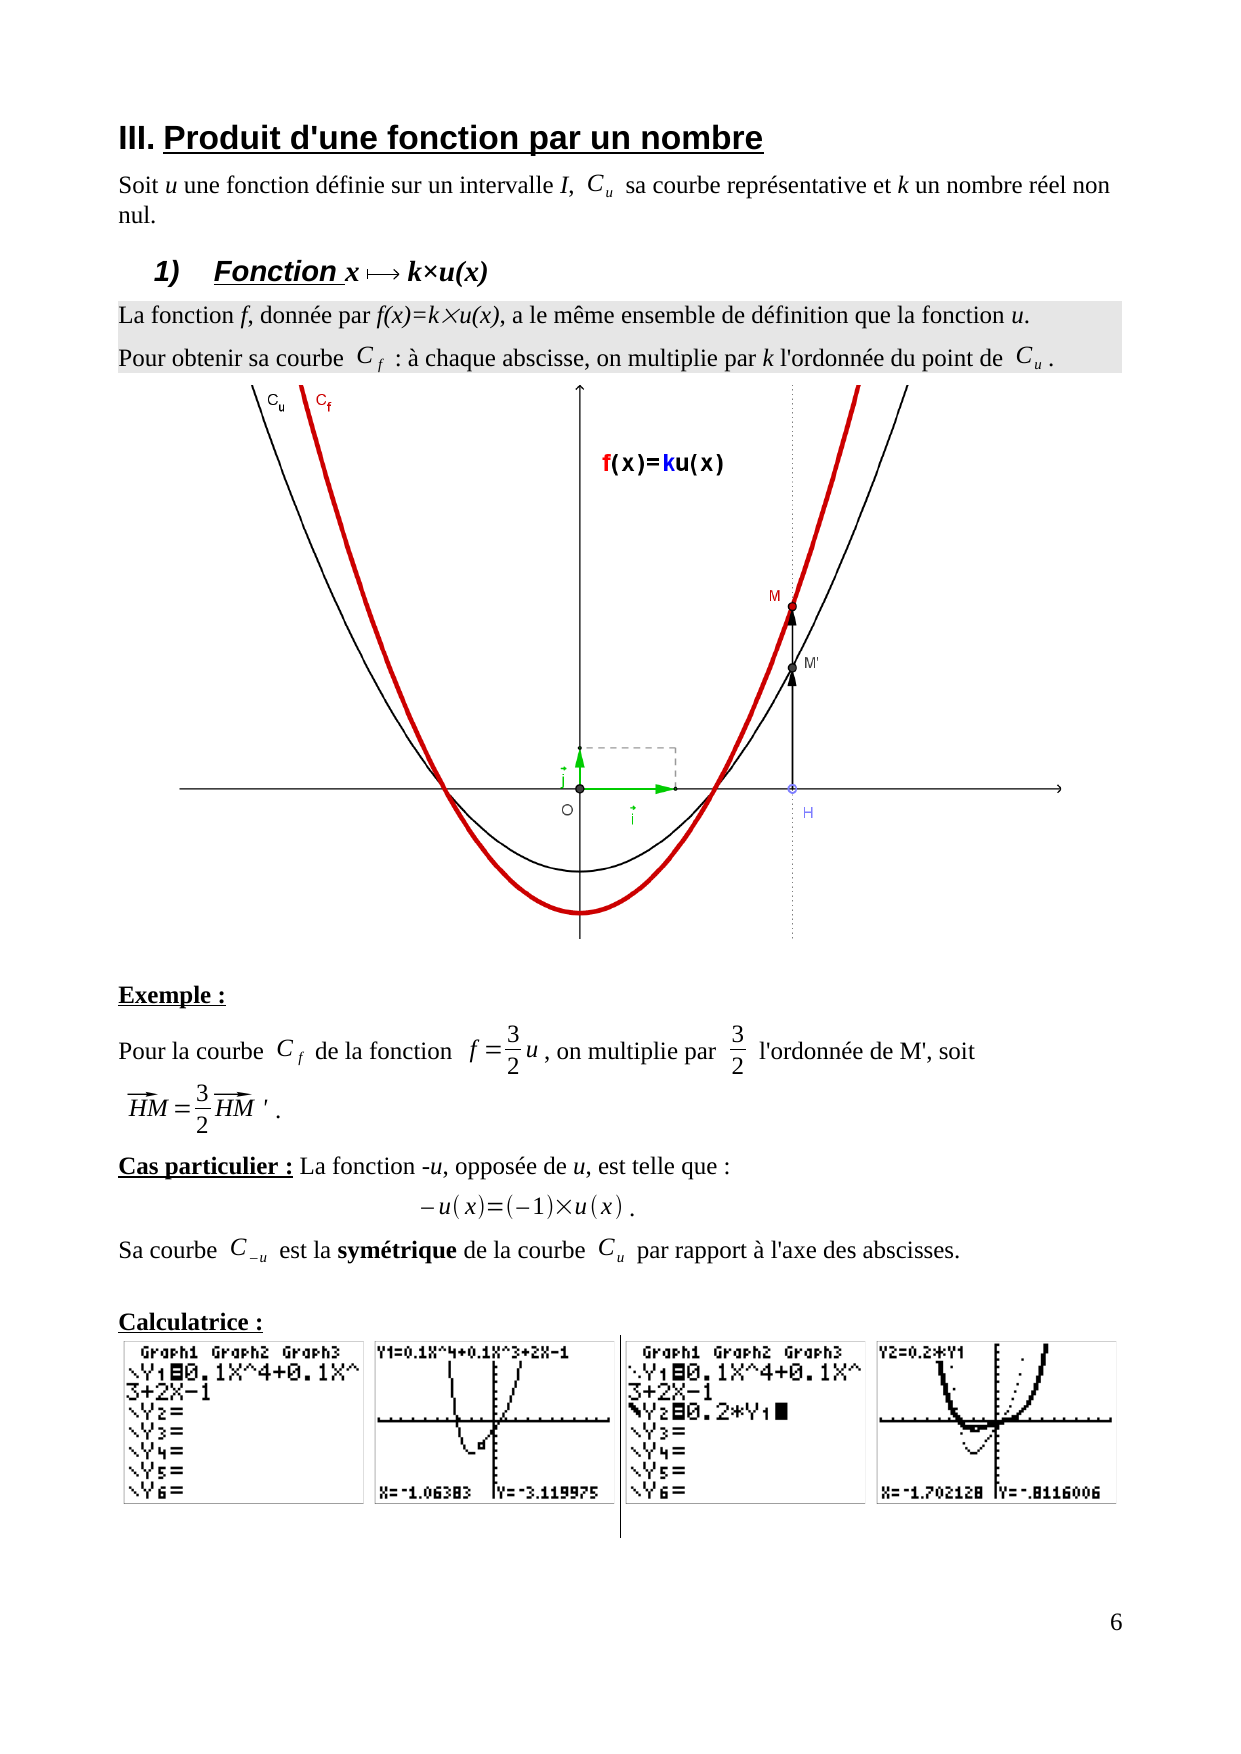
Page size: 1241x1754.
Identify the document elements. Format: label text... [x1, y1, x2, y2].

text La fonction f, donnée par f(x)=k×u(x), a le même ensemble de définition que la fonction u. [118, 301, 1122, 329]
text Cas particulier : La fonction -u, opposée de u, est telle que : [118, 1151, 1122, 1180]
table_header [871, 1335, 1122, 1538]
text . [118, 1193, 1122, 1221]
text Pour obtenir sa courbe : à chaque abscisse, on multiplie par k l'ordonnée du point de . [118, 342, 1122, 373]
subtitle Fonction x k×u(x) [153, 254, 1122, 288]
text Pour la courbe de la fonction , on multiplie par l'ordonnée de M', soit . [118, 1021, 1122, 1139]
subtitle Produit d'une fonction par un nombre [118, 118, 1122, 157]
text Exemple : [118, 980, 1122, 1008]
table_header [118, 1335, 369, 1538]
table_header [369, 1335, 620, 1538]
table_header [621, 1335, 871, 1538]
text Soit u une fonction définie sur un intervalle I, sa courbe représentative et k un nombre réel non nul. [118, 169, 1122, 229]
text Sa courbe est la symétrique de la courbe par rapport à l'axe des abscisses. [118, 1234, 1122, 1265]
text Calculatrice : [118, 1307, 1122, 1335]
